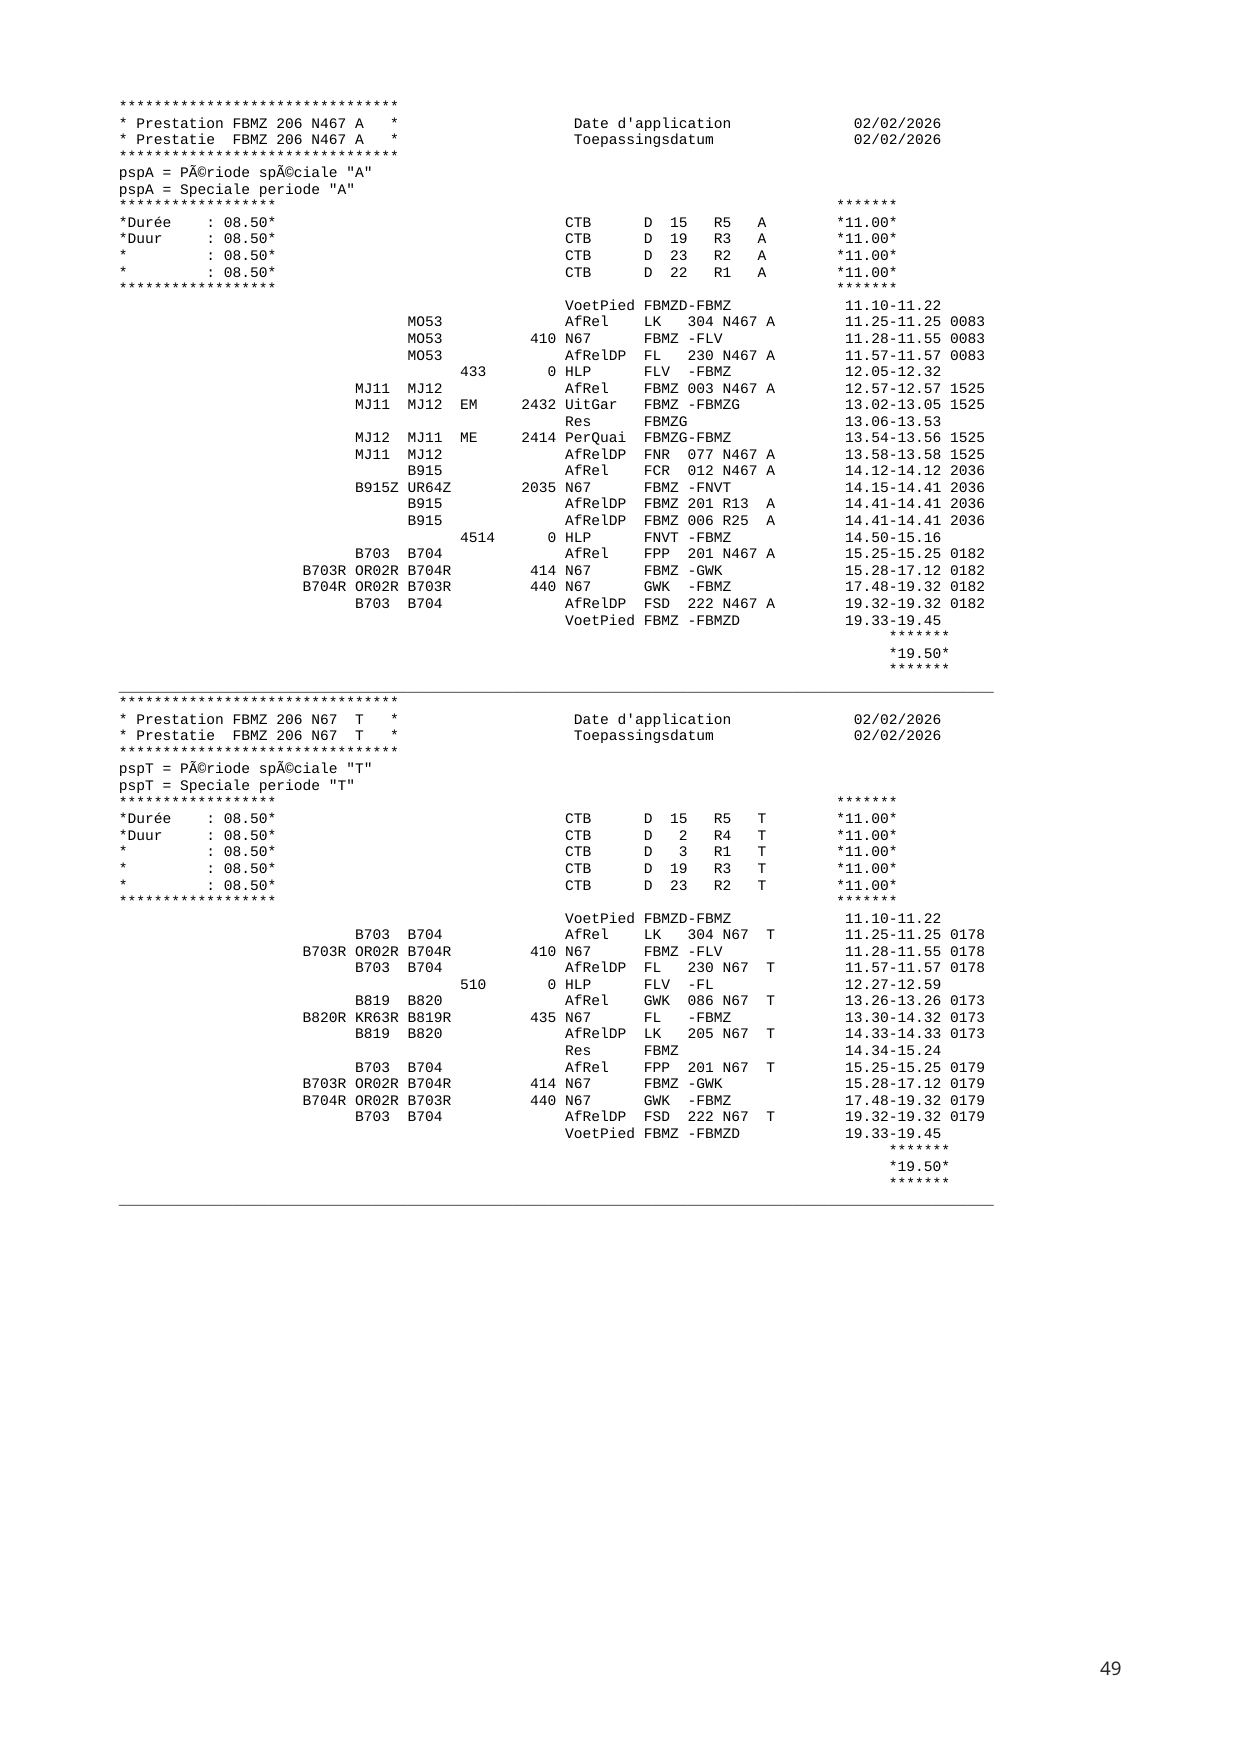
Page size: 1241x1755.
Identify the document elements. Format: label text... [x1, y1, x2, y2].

text ******************************** * Prestation FBMZ 206 N467 A * Date d'application 02/02/2026 * Prestatie FBMZ 206 N467 A * Toepassingsdatum 02/02/2026 ******************************** pspA = PÃ©riode spÃ©ciale "A" pspA = Speciale periode "A" ****************** ******* *Durée : 08.50* CTB D 15 R5 A *11.00* *Duur : 08.50* CTB D 19 R3 A *11.00* * : 08.50* CTB D 23 R2 A *11.00* * : 08.50* CTB D 22 R1 A *11.00* ****************** ******* VoetPied FBMZD-FBMZ 11.10-11.22 MO53 AfRel LK 304 N467 A 11.25-11.25 0083 MO53 410 N67 FBMZ -FLV 11.28-11.55 0083 MO53 AfRelDP FL 230 N467 A 11.57-11.57 0083 433 0 HLP FLV -FBMZ 12.05-12.32 MJ11 MJ12 AfRel FBMZ 003 N467 A 12.57-12.57 1525 MJ11 MJ12 EM 2432 UitGar FBMZ -FBMZG 13.02-13.05 1525 Res FBMZG 13.06-13.53 MJ12 MJ11 ME 2414 PerQuai FBMZG-FBMZ 13.54-13.56 1525 MJ11 MJ12 AfRelDP FNR 077 N467 A 13.58-13.58 1525 B915 AfRel FCR 012 N467 A 14.12-14.12 2036 B915Z UR64Z 2035 N67 FBMZ -FNVT 14.15-14.41 2036 B915 AfRelDP FBMZ 201 R13 A 14.41-14.41 2036 B915 AfRelDP FBMZ 006 R25 A 14.41-14.41 2036 4514 0 HLP FNVT -FBMZ 14.50-15.16 B703 B704 AfRel FPP 201 N467 A 15.25-15.25 0182 B703R OR02R B704R 414 N67 FBMZ -GWK 15.28-17.12 0182 B704R OR02R B703R 440 N67 GWK -FBMZ 17.48-19.32 0182 B703 B704 AfRelDP FSD 222 N467 A 19.32-19.32 0182 VoetPied FBMZ -FBMZD 19.33-19.45 ******* *19.50* ******* ____________________________________________________________________________________________________ [119, 99, 1122, 696]
text ******************************** * Prestation FBMZ 206 N67 T * Date d'application 02/02/2026 * Prestatie FBMZ 206 N67 T * Toepassingsdatum 02/02/2026 ******************************** pspT = PÃ©riode spÃ©ciale "T" pspT = Speciale periode "T" ****************** ******* *Durée : 08.50* CTB D 15 R5 T *11.00* *Duur : 08.50* CTB D 2 R4 T *11.00* * : 08.50* CTB D 3 R1 T *11.00* * : 08.50* CTB D 19 R3 T *11.00* * : 08.50* CTB D 23 R2 T *11.00* ****************** ******* VoetPied FBMZD-FBMZ 11.10-11.22 B703 B704 AfRel LK 304 N67 T 11.25-11.25 0178 B703R OR02R B704R 410 N67 FBMZ -FLV 11.28-11.55 0178 B703 B704 AfRelDP FL 230 N67 T 11.57-11.57 0178 510 0 HLP FLV -FL 12.27-12.59 B819 B820 AfRel GWK 086 N67 T 13.26-13.26 0173 B820R KR63R B819R 435 N67 FL -FBMZ 13.30-14.32 0173 B819 B820 AfRelDP LK 205 N67 T 14.33-14.33 0173 Res FBMZ 14.34-15.24 B703 B704 AfRel FPP 201 N67 T 15.25-15.25 0179 B703R OR02R B704R 414 N67 FBMZ -GWK 15.28-17.12 0179 B704R OR02R B703R 440 N67 GWK -FBMZ 17.48-19.32 0179 B703 B704 AfRelDP FSD 222 N67 T 19.32-19.32 0179 VoetPied FBMZ -FBMZD 19.33-19.45 ******* *19.50* ******* ____________________________________________________________________________________________________ [119, 696, 1122, 1209]
